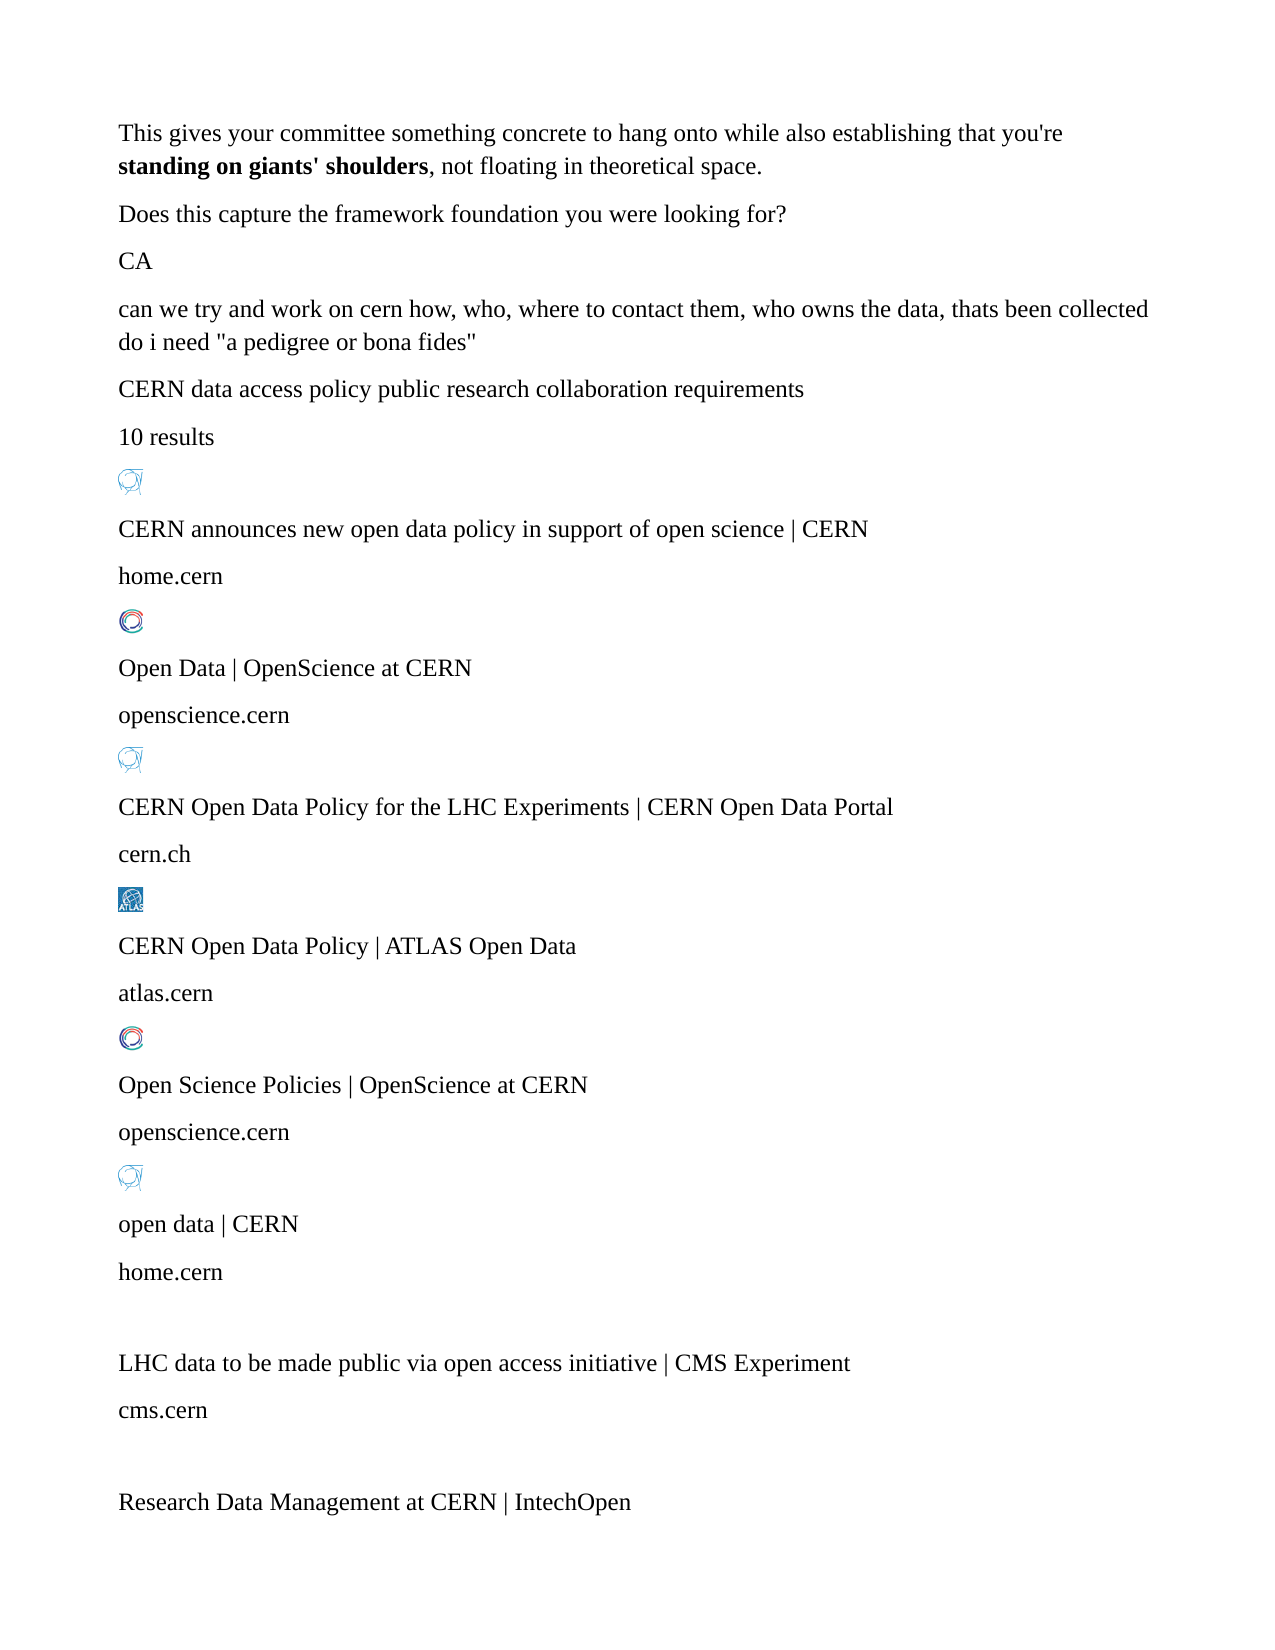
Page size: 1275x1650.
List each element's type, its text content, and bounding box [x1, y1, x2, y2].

text Research Data Management at CERN | IntechOpen [118, 1487, 1157, 1516]
picture [118, 469, 144, 495]
text CA [118, 246, 1157, 275]
text atlas.cern [118, 978, 1157, 1007]
text LHC data to be made public via open access initiative | CMS Experiment [118, 1348, 1157, 1377]
text Does this capture the framework foundation you were looking for? [118, 199, 1157, 227]
picture [118, 747, 144, 773]
text openscience.cern [118, 1117, 1157, 1146]
text Open Science Policies | OpenScience at CERN [118, 1070, 1157, 1099]
picture [118, 1026, 144, 1051]
picture [118, 608, 144, 634]
text openscience.cern [118, 700, 1157, 729]
text Open Data | OpenScience at CERN [118, 653, 1157, 681]
text CERN Open Data Policy for the LHC Experiments | CERN Open Data Portal [118, 792, 1157, 821]
picture [118, 1165, 144, 1191]
text can we try and work on cern how, who, where to contact them, who owns the data, thats been collected do i need "a pedigree or bona fides" [118, 294, 1157, 356]
text cms.cern [118, 1396, 1157, 1424]
text CERN announces new open data policy in support of open science | CERN [118, 514, 1157, 542]
text open data | CERN [118, 1209, 1157, 1238]
text home.cern [118, 561, 1157, 590]
picture [118, 887, 144, 912]
text CERN data access policy public research collaboration requirements [118, 374, 1157, 403]
text cern.ch [118, 839, 1157, 868]
text CERN Open Data Policy | ATLAS Open Data [118, 931, 1157, 959]
text This gives your committee something concrete to hang onto while also establishing that you're standing on giants' shoulders, not floating in theoretical space. [118, 118, 1157, 180]
text 10 results [118, 422, 1157, 451]
text home.cern [118, 1257, 1157, 1285]
